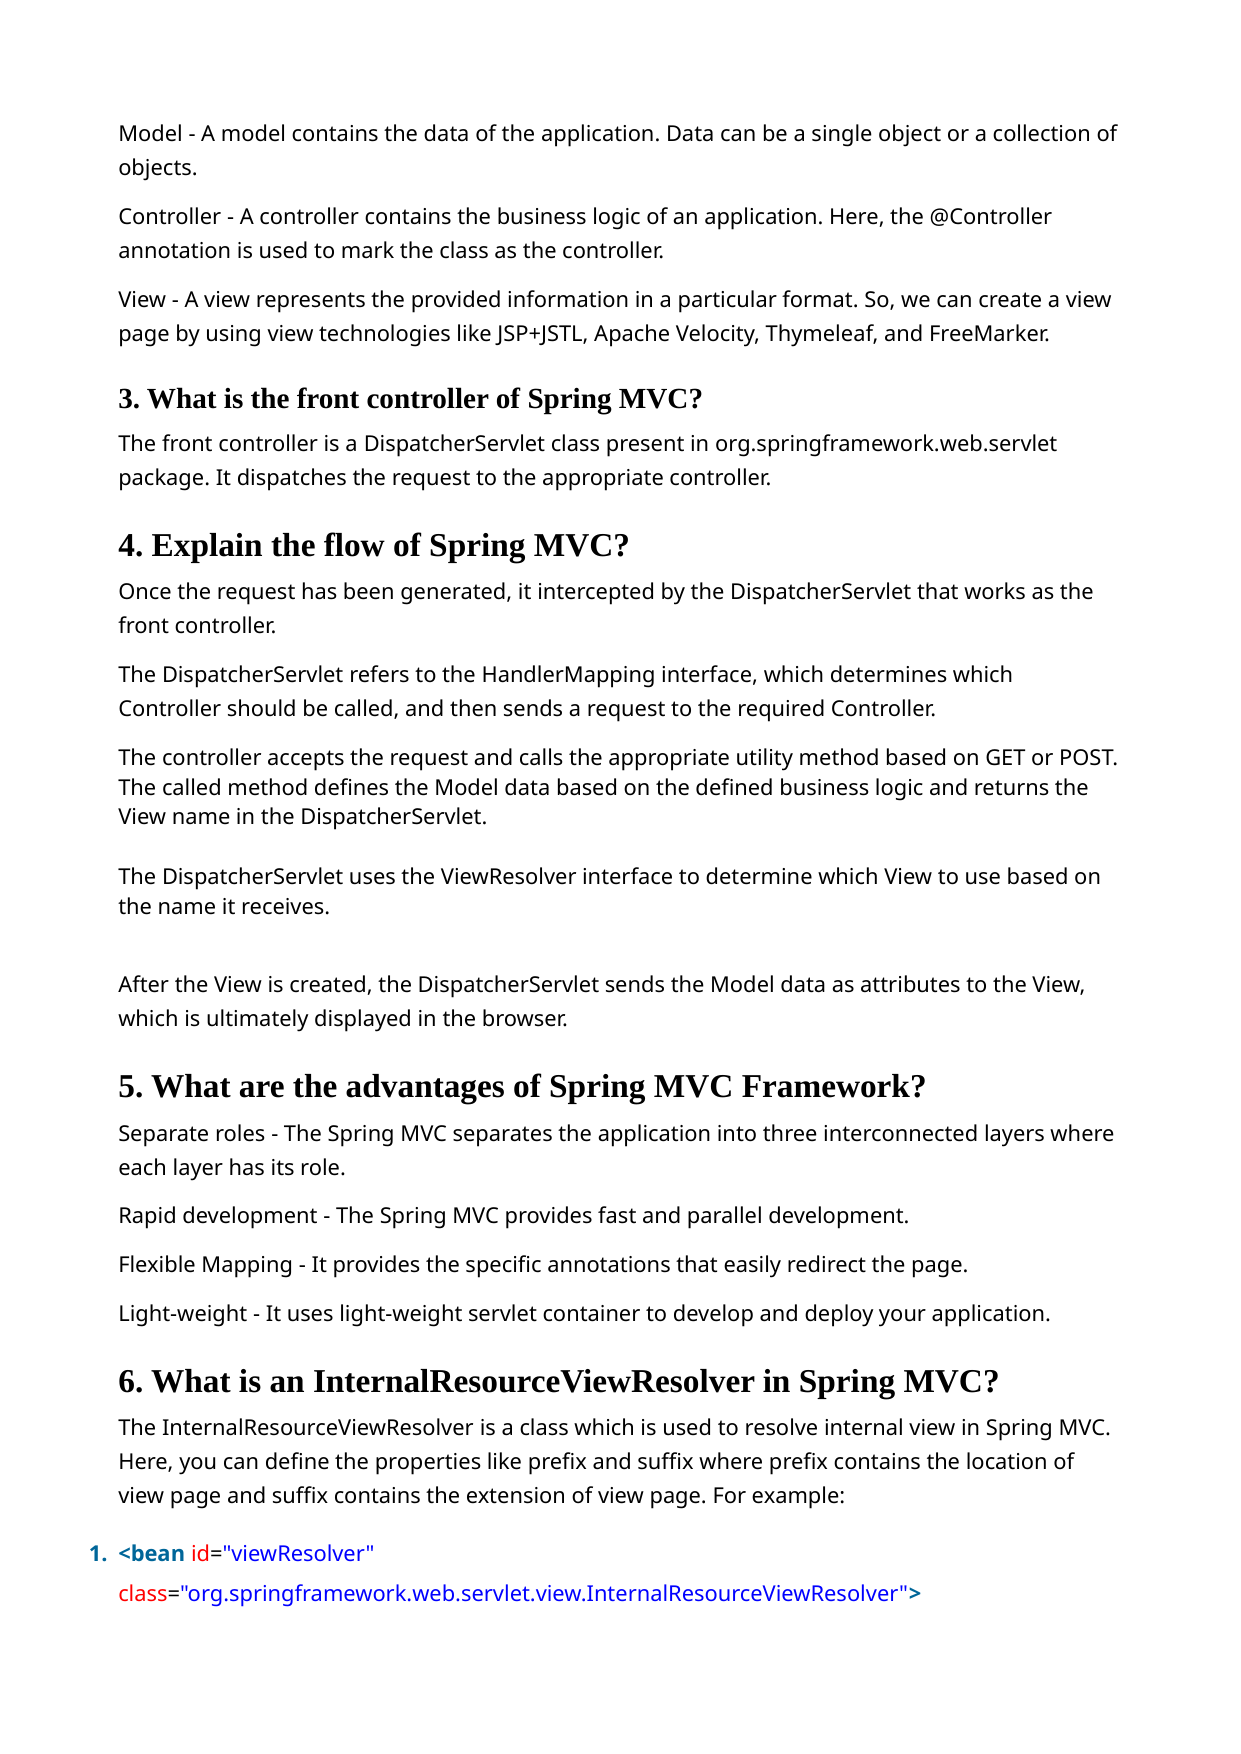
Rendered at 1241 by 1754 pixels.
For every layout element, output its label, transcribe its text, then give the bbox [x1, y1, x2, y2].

text Light-weight - It uses light-weight servlet container to develop and deploy your application. [118, 1298, 1122, 1328]
text After the View is created, the DispatcherServlet sends the Model data as attributes to the View, which is ultimately displayed in the browser. [118, 969, 1122, 1033]
text The DispatcherServlet refers to the HandlerMapping interface, which determines which Controller should be called, and then sends a request to the required Controller. [118, 659, 1122, 723]
text Controller - A controller contains the business logic of an application. Here, the @Controller annotation is used to mark the class as the controller. [118, 201, 1122, 265]
text The DispatcherServlet uses the ViewResolver interface to determine which View to use based on the name it receives. [118, 861, 1122, 920]
text Separate roles - The Spring MVC separates the application into three interconnected layers where each layer has its role. [118, 1117, 1122, 1181]
text View - A view represents the provided information in a particular format. So, we can create a view page by using view technologies like JSP+JSTL, Apache Velocity, Thymeleaf, and FreeMarker. [118, 284, 1122, 348]
text Rapid development - The Spring MVC provides fast and parallel development. [118, 1200, 1122, 1230]
text Flexible Mapping - It provides the specific annotations that easily redirect the page. [118, 1249, 1122, 1279]
text The front controller is a DispatcherServlet class present in org.springframework.web.servlet package. It dispatches the request to the appropriate controller. [118, 427, 1122, 491]
text Once the request has been generated, it intercepted by the DispatcherServlet that works as the front controller. [118, 576, 1122, 640]
text The InternalResourceViewResolver is a class which is used to resolve internal view in Spring MVC. Here, you can define the properties like prefix and suffix where prefix contains the location of view page and suffix contains the extension of view page. For example: [118, 1412, 1122, 1510]
subtitle 3. What is the front controller of Spring MVC? [118, 381, 1122, 415]
list <bean id="viewResolver" class="org.springframework.web.servlet.view.InternalResourceViewResolver"> [118, 1529, 1122, 1607]
subtitle 5. What are the advantages of Spring MVC Framework? [118, 1067, 1122, 1105]
subtitle 4. Explain the flow of Spring MVC? [118, 525, 1122, 563]
text Model - A model contains the data of the application. Data can be a single object or a collection of objects. [118, 118, 1122, 182]
subtitle 6. What is an InternalResourceViewResolver in Spring MVC? [118, 1361, 1122, 1399]
text The controller accepts the request and calls the appropriate utility method based on GET or POST. The called method defines the Model data based on the defined business logic and returns the View name in the DispatcherServlet. [118, 742, 1122, 831]
